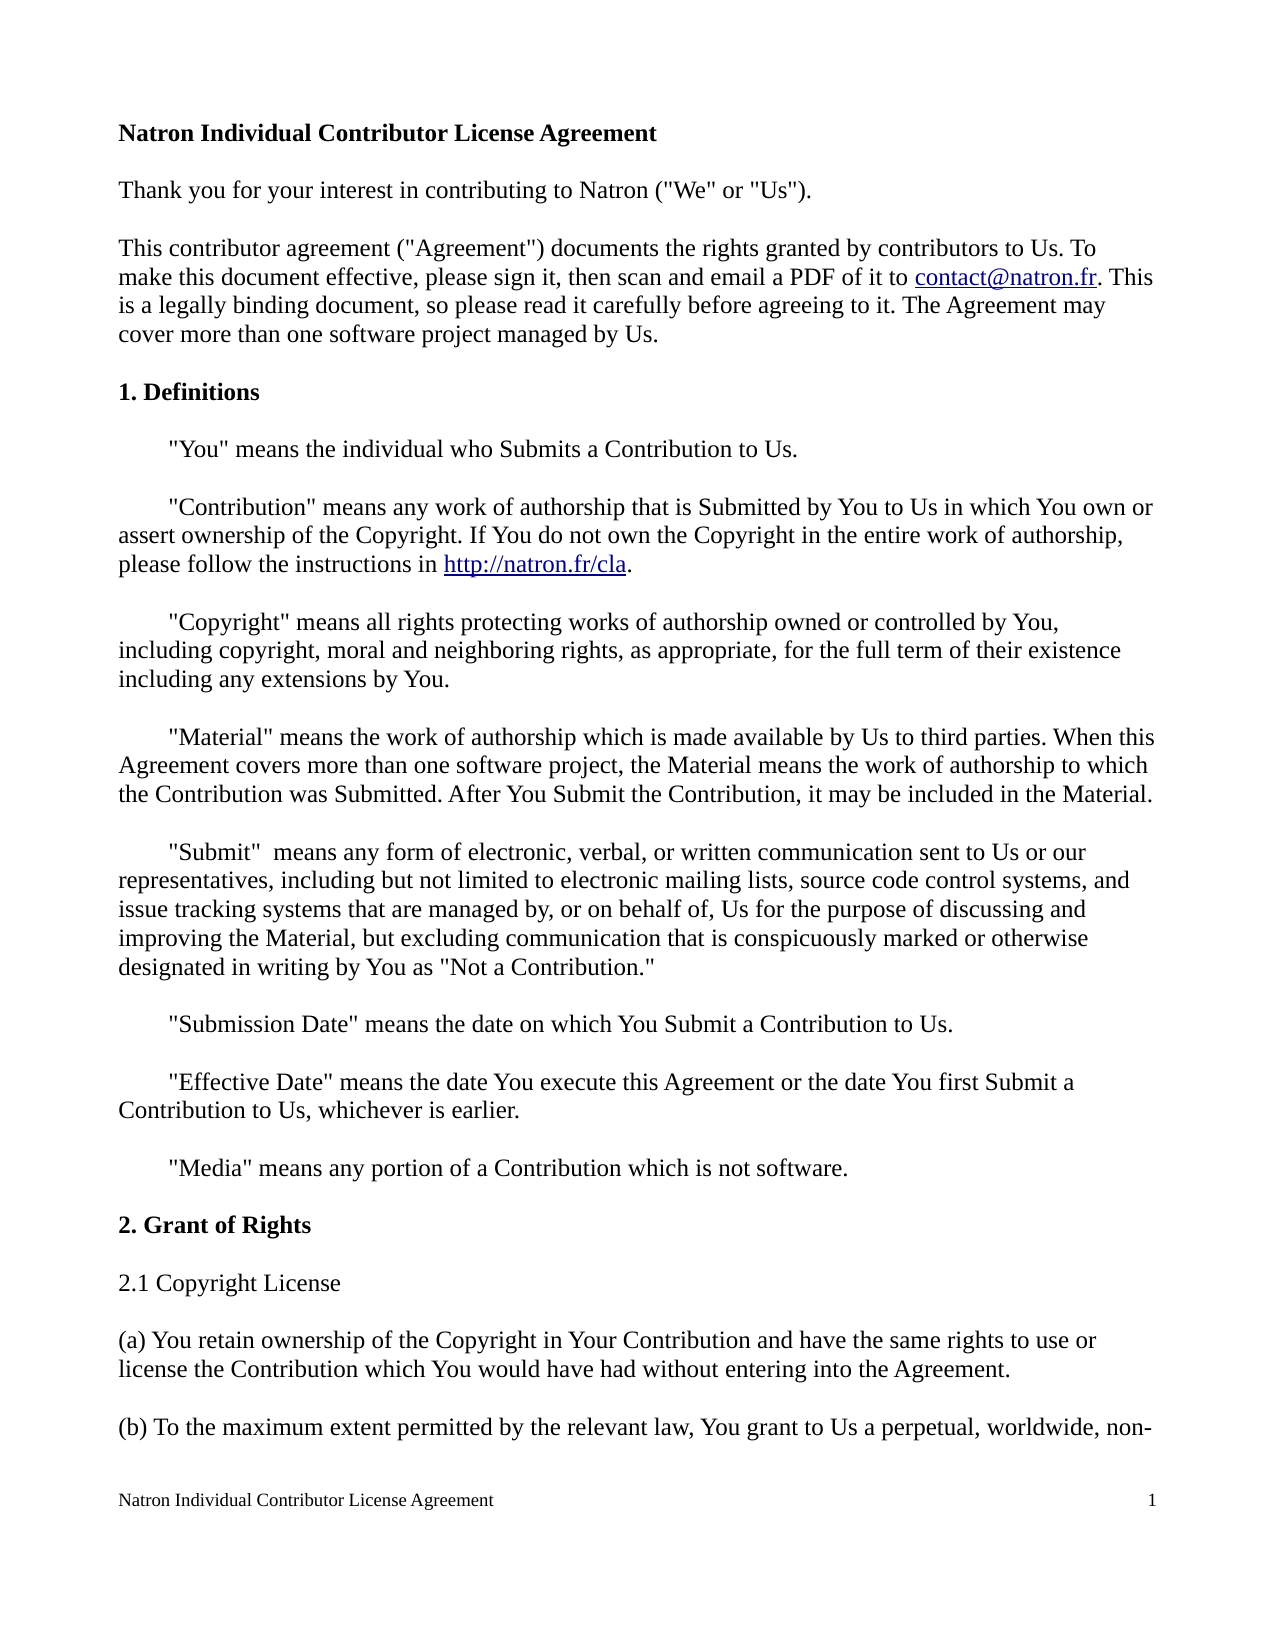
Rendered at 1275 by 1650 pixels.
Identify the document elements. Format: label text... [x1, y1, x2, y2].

text Thank you for your interest in contributing to Natron ("We" or "Us"). [118, 176, 1157, 204]
text "Submit" means any form of electronic, verbal, or written communication sent to Us or our representatives, including but not limited to electronic mailing lists, source code control systems, and issue tracking systems that are managed by, or on behalf of, Us for the purpose of discussing and improving the Material, but excluding communication that is conspicuously marked or otherwise designated in writing by You as "Not a Contribution." [118, 837, 1157, 981]
text (b) To the maximum extent permitted by the relevant law, You grant to Us a perpetual, worldwide, non- [118, 1412, 1157, 1441]
text 1. Definitions [118, 377, 1157, 406]
text "Submission Date" means the date on which You Submit a Contribution to Us. [118, 1009, 1157, 1038]
text "Copyright" means all rights protecting works of authorship owned or controlled by You, including copyright, moral and neighboring rights, as appropriate, for the full term of their existence including any extensions by You. [118, 607, 1157, 693]
text This contributor agreement ("Agreement") documents the rights granted by contributors to Us. To make this document effective, please sign it, then scan and email a PDF of it to contact@natron.fr. This is a legally binding document, so please read it carefully before agreeing to it. The Agreement may cover more than one software project managed by Us. [118, 233, 1157, 348]
text "Effective Date" means the date You execute this Agreement or the date You first Submit a Contribution to Us, whichever is earlier. [118, 1067, 1157, 1124]
text "You" means the individual who Submits a Contribution to Us. [118, 434, 1157, 463]
text "Contribution" means any work of authorship that is Submitted by You to Us in which You own or assert ownership of the Copyright. If You do not own the Copyright in the entire work of authorship, please follow the instructions in http://natron.fr/cla. [118, 492, 1157, 578]
text Natron Individual Contributor License Agreement [118, 118, 1157, 147]
text 2. Grant of Rights [118, 1211, 1157, 1239]
text 2.1 Copyright License [118, 1268, 1157, 1297]
text "Media" means any portion of a Contribution which is not software. [118, 1153, 1157, 1182]
text (a) You retain ownership of the Copyright in Your Contribution and have the same rights to use or license the Contribution which You would have had without entering into the Agreement. [118, 1326, 1157, 1383]
text "Material" means the work of authorship which is made available by Us to third parties. When this Agreement covers more than one software project, the Material means the work of authorship to which the Contribution was Submitted. After You Submit the Contribution, it may be included in the Material. [118, 722, 1157, 808]
